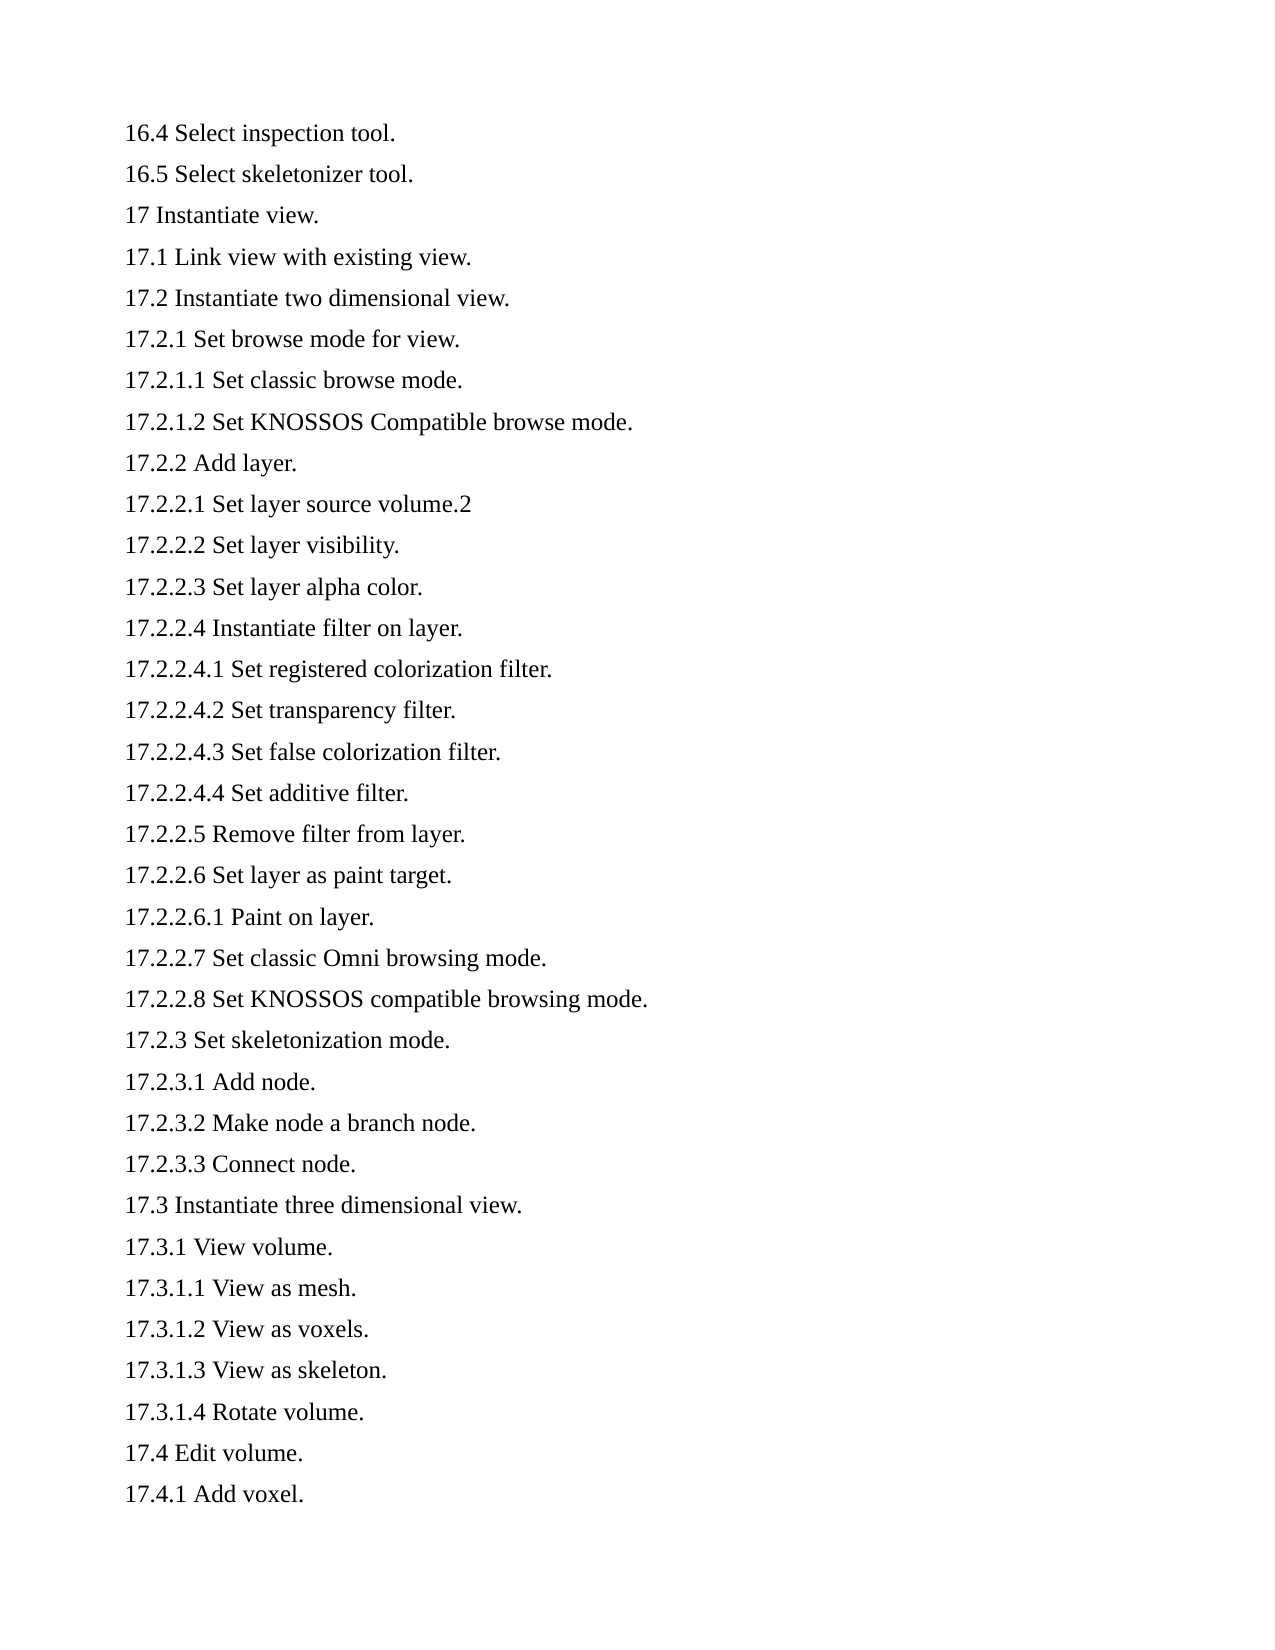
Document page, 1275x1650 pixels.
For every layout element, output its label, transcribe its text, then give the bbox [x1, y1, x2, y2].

list Set browse mode for view. [118, 324, 1157, 353]
list Paint on layer. [118, 902, 1157, 931]
list Make node a branch node. [118, 1108, 1157, 1137]
list Set false colorization filter. [118, 737, 1157, 766]
list Set additive filter. [118, 778, 1157, 807]
list View as mesh. [118, 1273, 1157, 1302]
list Add voxel. [118, 1479, 1157, 1508]
list Set classic Omni browsing mode. [118, 943, 1157, 972]
list View as voxels. [118, 1314, 1157, 1343]
list Set registered colorization filter. [118, 654, 1157, 683]
list Add node. [118, 1067, 1157, 1096]
list Set classic browse mode. [118, 366, 1157, 394]
list Instantiate three dimensional view. [118, 1191, 1157, 1219]
list Set layer as paint target. [118, 861, 1157, 889]
list Select skeletonizer tool. [118, 159, 1157, 188]
list Link view with existing view. [118, 242, 1157, 271]
list Instantiate filter on layer. [118, 613, 1157, 642]
list Rotate volume. [118, 1397, 1157, 1426]
list View volume. [118, 1232, 1157, 1261]
list Set skeletonization mode. [118, 1026, 1157, 1054]
list Set KNOSSOS compatible browsing mode. [118, 984, 1157, 1013]
list Connect node. [118, 1149, 1157, 1178]
list Add layer. [118, 448, 1157, 477]
list Edit volume. [118, 1438, 1157, 1467]
list Set transparency filter. [118, 696, 1157, 724]
list Select inspection tool. [118, 118, 1157, 147]
list Set layer alpha color. [118, 572, 1157, 601]
list Set layer visibility. [118, 531, 1157, 559]
list View as skeleton. [118, 1356, 1157, 1384]
list Instantiate two dimensional view. [118, 283, 1157, 312]
list Set layer source volume.2 [118, 489, 1157, 518]
list Remove filter from layer. [118, 819, 1157, 848]
list Instantiate view. [118, 201, 1157, 229]
list Set KNOSSOS Compatible browse mode. [118, 407, 1157, 436]
